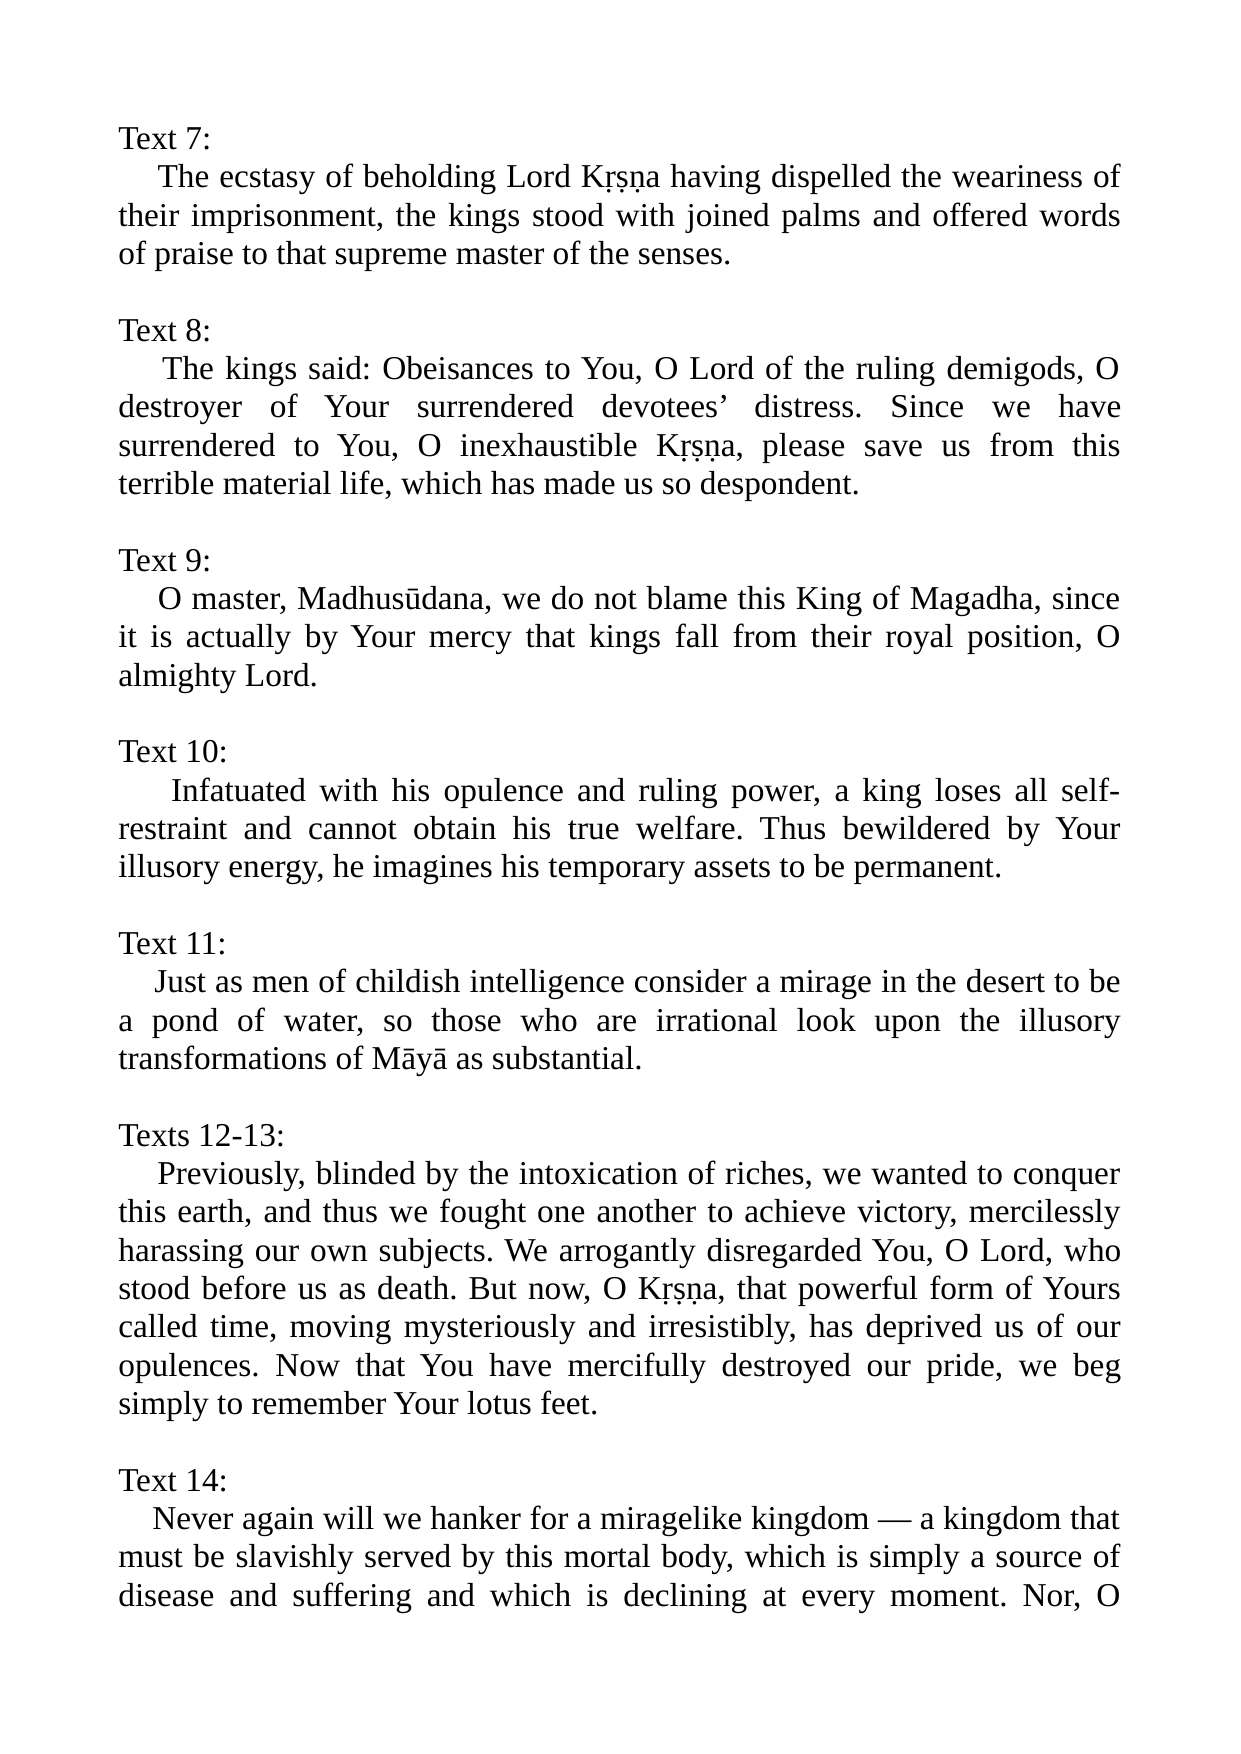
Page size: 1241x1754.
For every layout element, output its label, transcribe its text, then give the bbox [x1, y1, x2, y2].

text O master, Madhusūdana, we do not blame this King of Magadha, since it is actually by Your mercy that kings fall from their royal position, O almighty Lord. [118, 578, 1122, 693]
text Texts 12-13: [118, 1115, 1122, 1153]
text Text 14: [118, 1460, 1122, 1498]
text The ecstasy of beholding Lord Kṛṣṇa having dispelled the weariness of their imprisonment, the kings stood with joined palms and offered words of praise to that supreme master of the senses. [118, 156, 1122, 271]
text Text 9: [118, 540, 1122, 578]
text Never again will we hanker for a miragelike kingdom — a kingdom that must be slavishly served by this mortal body, which is simply a source of disease and suffering and which is declining at every moment. Nor, O [118, 1498, 1122, 1613]
text Text 10: [118, 731, 1122, 770]
text Just as men of childish intelligence consider a mirage in the desert to be a pond of water, so those who are irrational look upon the illusory transformations of Māyā as substantial. [118, 961, 1122, 1076]
text Text 11: [118, 923, 1122, 961]
text The kings said: Obeisances to You, O Lord of the ruling demigods, O destroyer of Your surrendered devotees’ distress. Since we have surrendered to You, O inexhaustible Kṛṣṇa, please save us from this terrible material life, which has made us so despondent. [118, 348, 1122, 501]
text Text 7: [118, 118, 1122, 156]
text Previously, blinded by the intoxication of riches, we wanted to conquer this earth, and thus we fought one another to achieve victory, mercilessly harassing our own subjects. We arrogantly disregarded You, O Lord, who stood before us as death. But now, O Kṛṣṇa, that powerful form of Yours called time, moving mysteriously and irresistibly, has deprived us of our opulences. Now that You have mercifully destroyed our pride, we beg simply to remember Your lotus feet. [118, 1153, 1122, 1421]
text Text 8: [118, 310, 1122, 348]
text Infatuated with his opulence and ruling power, a king loses all self-restraint and cannot obtain his true welfare. Thus bewildered by Your illusory energy, he imagines his temporary assets to be permanent. [118, 770, 1122, 885]
